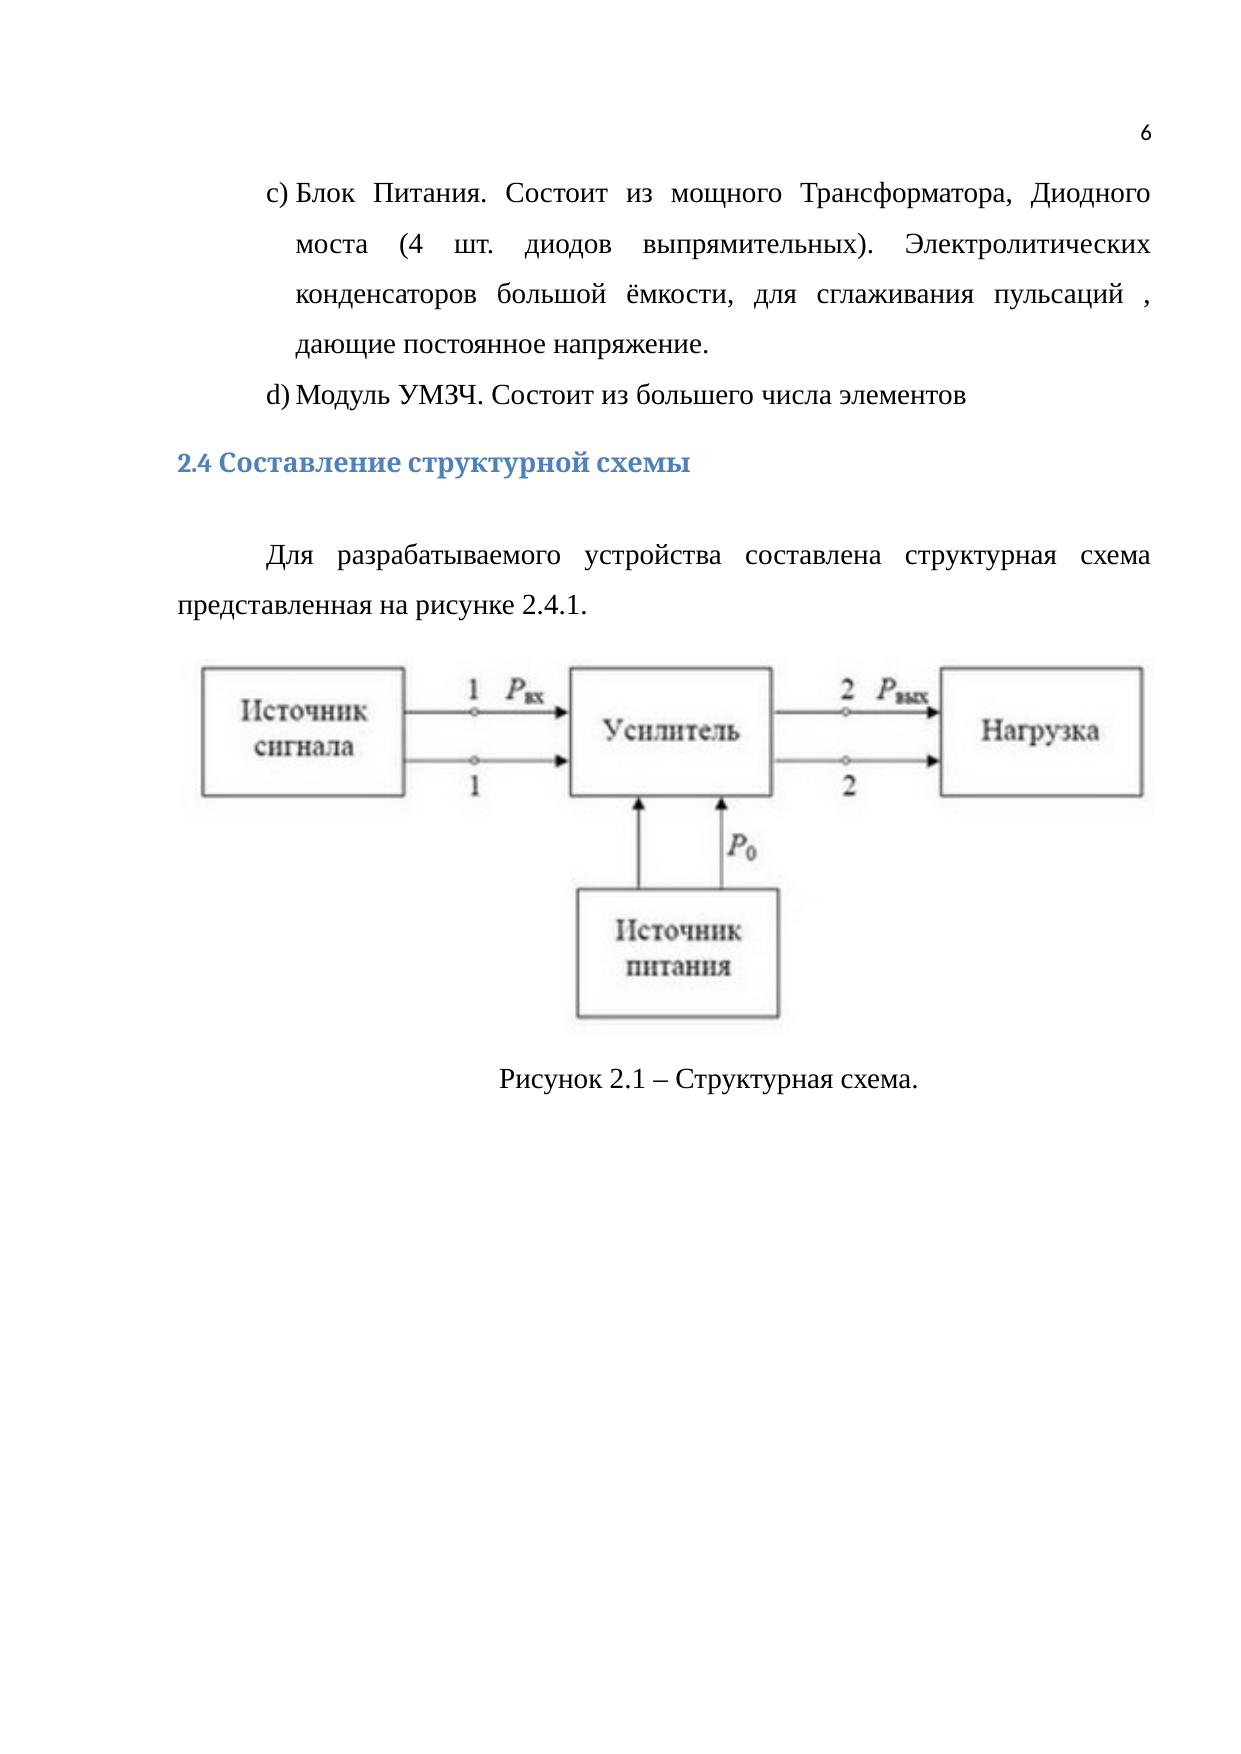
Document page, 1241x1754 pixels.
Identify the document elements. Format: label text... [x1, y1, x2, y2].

text Рисунок 2.1 – Структурная схема. [177, 1062, 1152, 1095]
picture [180, 658, 1155, 1037]
text Для разрабатываемого устройства составлена структурная схема представленная на рисунке 2.4.1. [177, 537, 1152, 621]
list Модуль УМЗЧ. Состоит из большего числа элементов [266, 377, 1152, 410]
list Блок Питания. Состоит из мощного Трансформатора, Диодного моста (4 шт. диодов выпрямительных). Электролитических конденсаторов большой ёмкости, для сглаживания пульсаций , дающие постоянное напряжение. [266, 176, 1152, 360]
subtitle 2.4 Составление структурной схемы [177, 448, 1152, 479]
